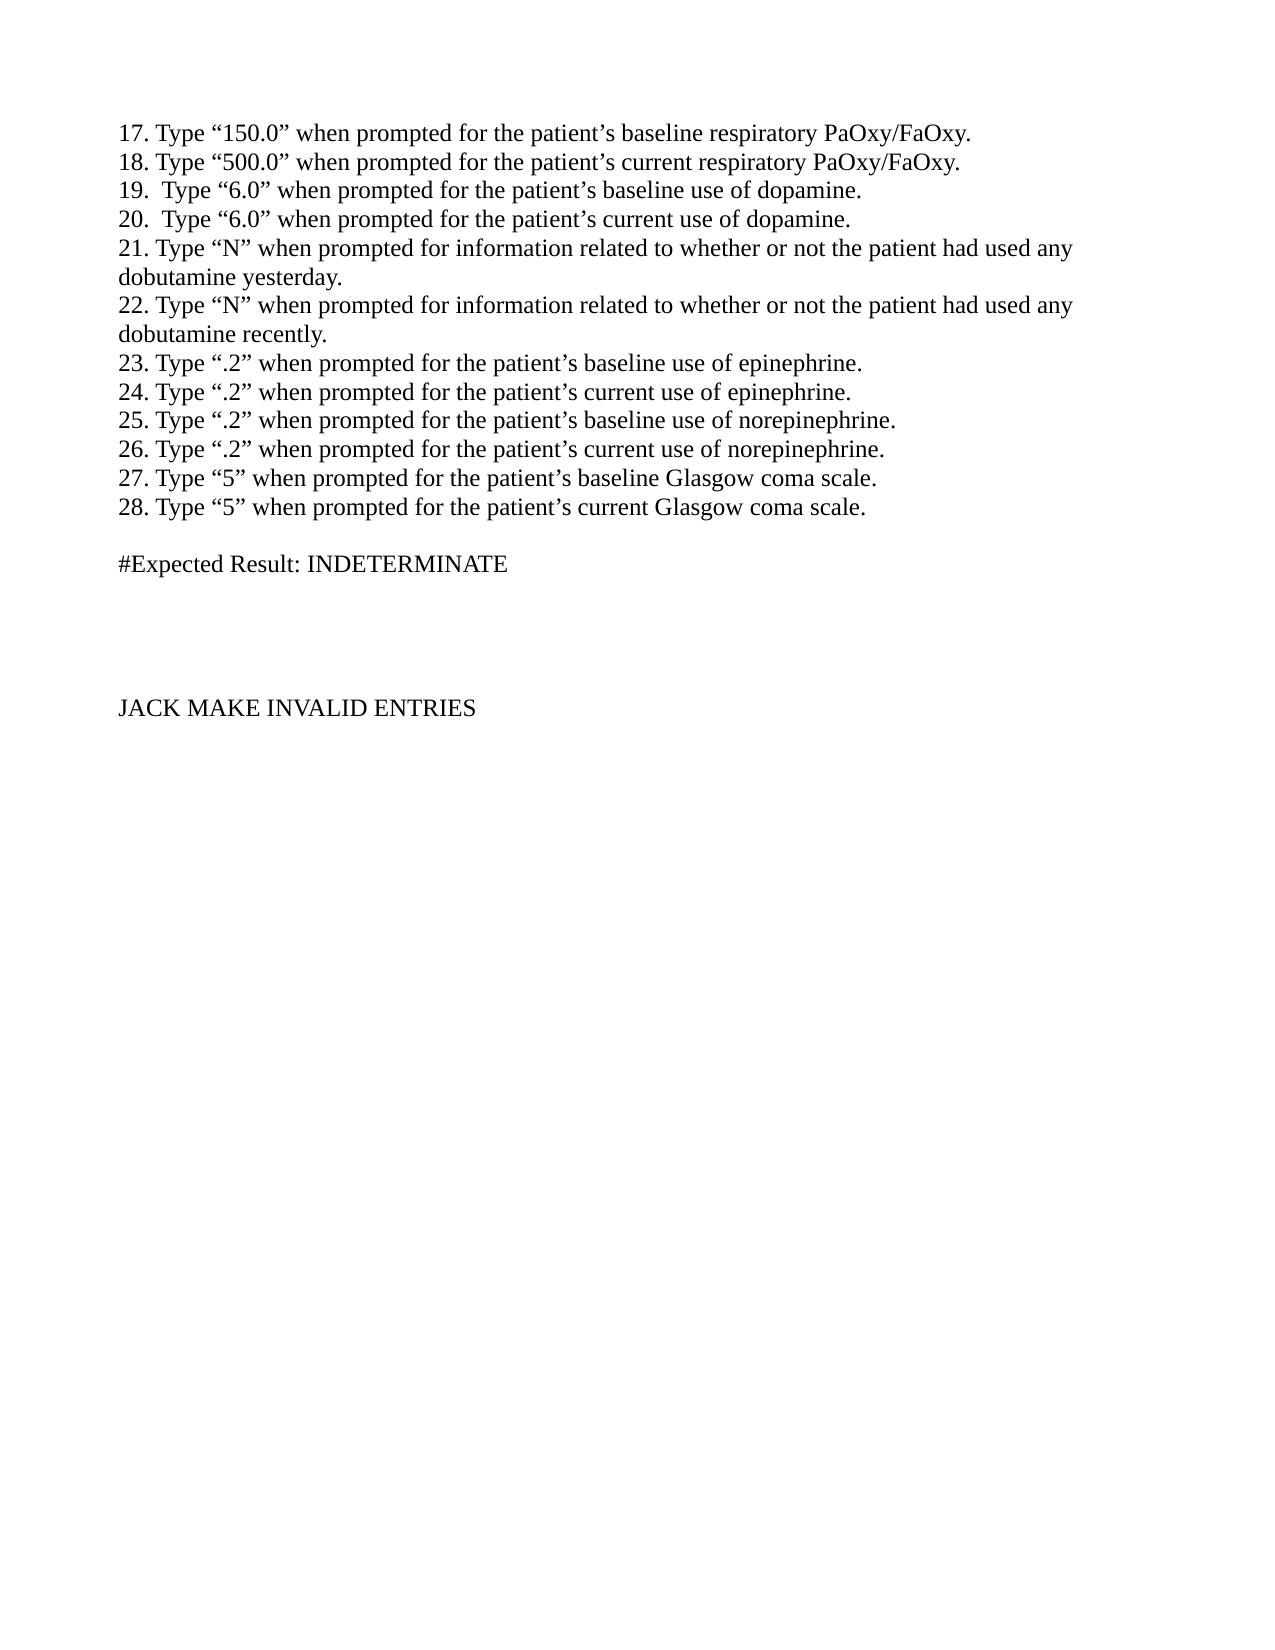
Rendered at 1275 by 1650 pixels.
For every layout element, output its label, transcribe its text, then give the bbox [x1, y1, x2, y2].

text 26. Type “.2” when prompted for the patient’s current use of norepinephrine. [118, 434, 1157, 463]
text 22. Type “N” when prompted for information related to whether or not the patient had used any dobutamine recently. [118, 291, 1157, 348]
text 21. Type “N” when prompted for information related to whether or not the patient had used any dobutamine yesterday. [118, 233, 1157, 291]
text 19. Type “6.0” when prompted for the patient’s baseline use of dopamine. [118, 176, 1157, 204]
text 24. Type “.2” when prompted for the patient’s current use of epinephrine. [118, 377, 1157, 406]
text 28. Type “5” when prompted for the patient’s current Glasgow coma scale. [118, 492, 1157, 521]
text 25. Type “.2” when prompted for the patient’s baseline use of norepinephrine. [118, 406, 1157, 434]
text 23. Type “.2” when prompted for the patient’s baseline use of epinephrine. [118, 348, 1157, 377]
text 18. Type “500.0” when prompted for the patient’s current respiratory PaOxy/FaOxy. [118, 147, 1157, 176]
text JACK MAKE INVALID ENTRIES [118, 693, 1157, 722]
text 17. Type “150.0” when prompted for the patient’s baseline respiratory PaOxy/FaOxy. [118, 118, 1157, 147]
text 20. Type “6.0” when prompted for the patient’s current use of dopamine. [118, 204, 1157, 233]
text #Expected Result: INDETERMINATE [118, 549, 1157, 578]
text 27. Type “5” when prompted for the patient’s baseline Glasgow coma scale. [118, 463, 1157, 492]
